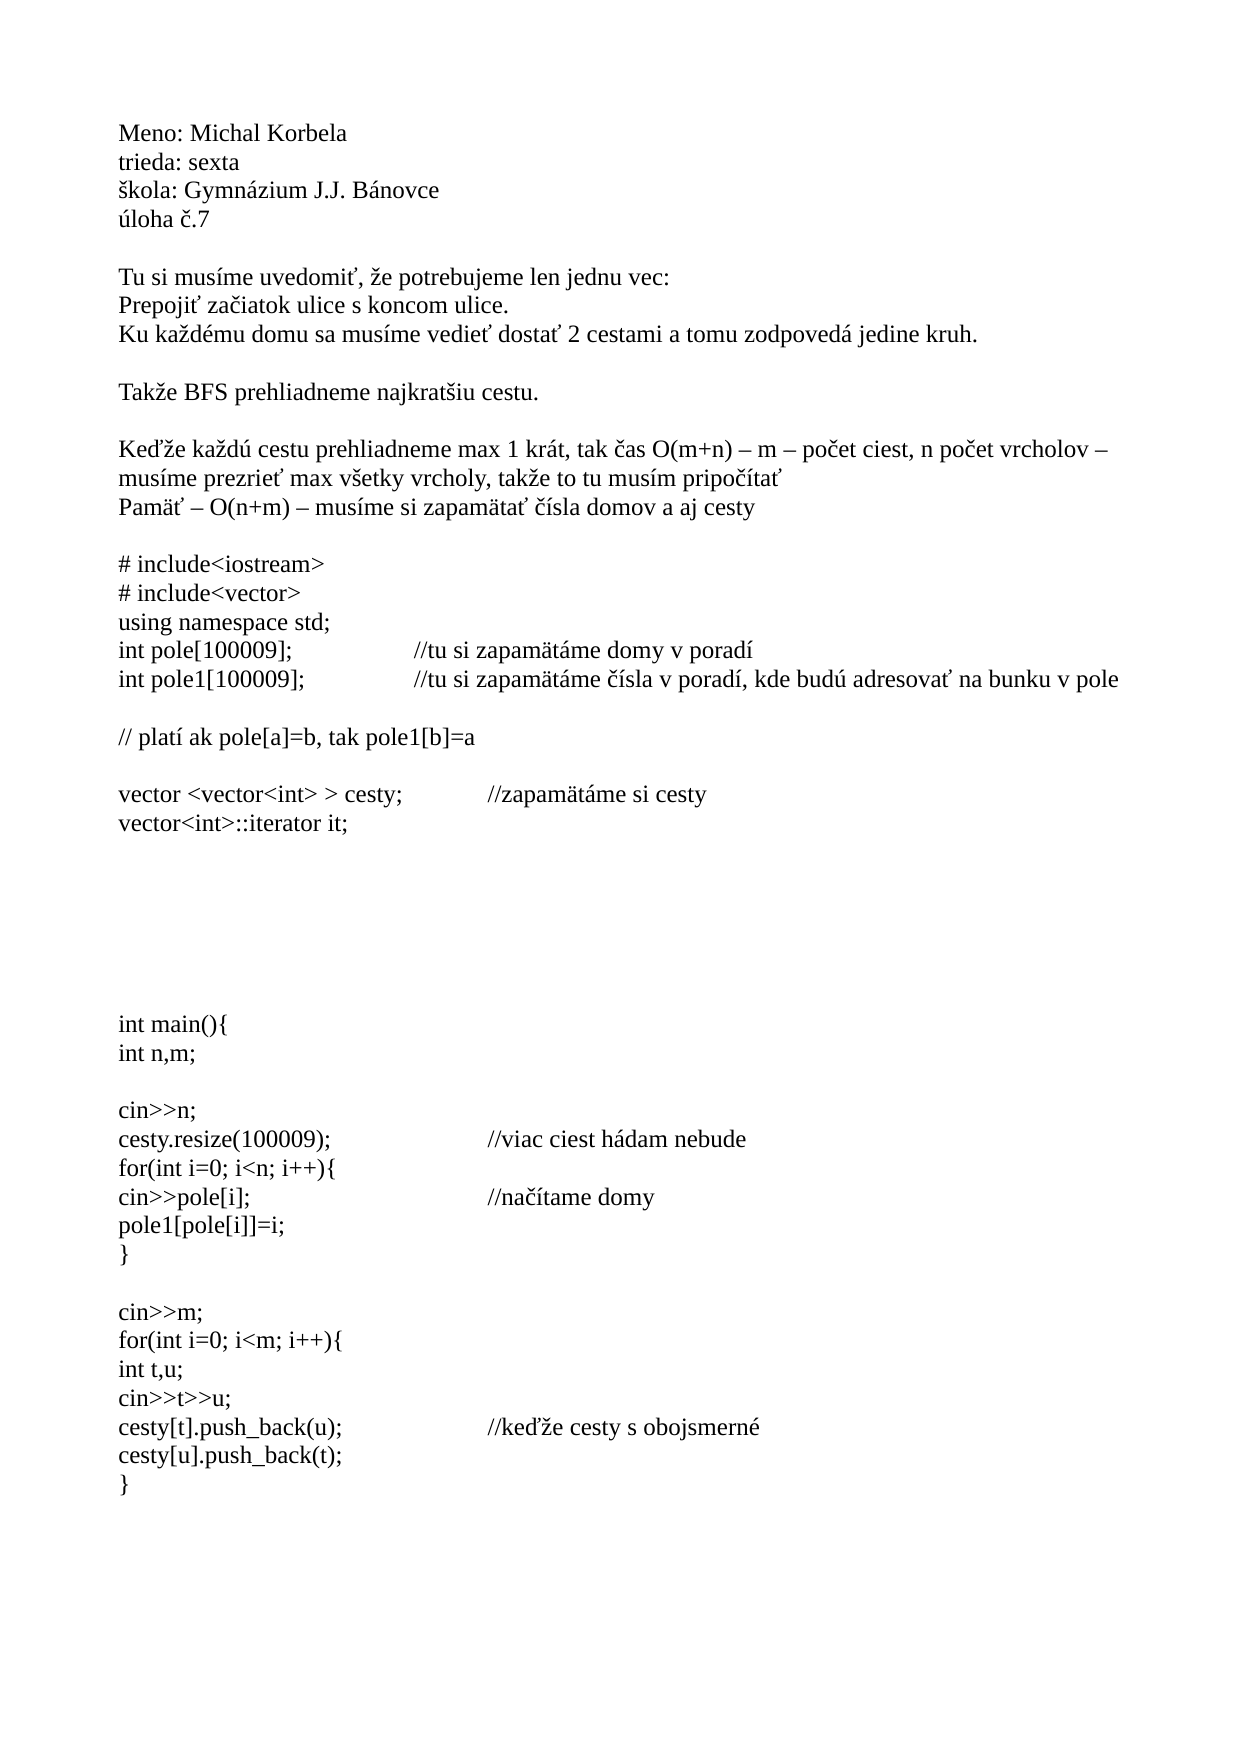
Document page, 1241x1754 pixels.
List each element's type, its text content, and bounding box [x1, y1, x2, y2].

text using namespace std; [118, 607, 1122, 636]
text Takže BFS prehliadneme najkratšiu cestu. [118, 377, 1122, 406]
text int pole[100009]; //tu si zapamätáme domy v poradí [118, 636, 1122, 664]
text cesty.resize(100009); //viac ciest hádam nebude [118, 1124, 1122, 1153]
text Keďže každú cestu prehliadneme max 1 krát, tak čas O(m+n) – m – počet ciest, n počet vrcholov – musíme prezrieť max všetky vrcholy, takže to tu musím pripočítať [118, 434, 1122, 492]
text cin>>n; [118, 1096, 1122, 1124]
text Ku každému domu sa musíme vedieť dostať 2 cestami a tomu zodpovedá jedine kruh. [118, 319, 1122, 348]
text trieda: sexta [118, 147, 1122, 176]
text int main(){ [118, 1009, 1122, 1038]
text vector<int>::iterator it; [118, 808, 1122, 837]
text int n,m; [118, 1038, 1122, 1067]
text cesty[u].push_back(t); [118, 1441, 1122, 1469]
text for(int i=0; i<n; i++){ [118, 1153, 1122, 1182]
text // platí ak pole[a]=b, tak pole1[b]=a [118, 722, 1122, 751]
text Pamäť – O(n+m) – musíme si zapamätať čísla domov a aj cesty [118, 492, 1122, 521]
text Prepojiť začiatok ulice s koncom ulice. [118, 291, 1122, 319]
text # include<vector> [118, 578, 1122, 607]
text # include<iostream> [118, 549, 1122, 578]
text pole1[pole[i]]=i; [118, 1211, 1122, 1239]
text cin>>m; [118, 1297, 1122, 1326]
text int t,u; [118, 1354, 1122, 1383]
text cesty[t].push_back(u); //keďže cesty s obojsmerné [118, 1412, 1122, 1441]
text vector <vector<int> > cesty; //zapamätáme si cesty [118, 779, 1122, 808]
text Meno: Michal Korbela [118, 118, 1122, 147]
text cin>>t>>u; [118, 1383, 1122, 1412]
text cin>>pole[i]; //načítame domy [118, 1182, 1122, 1211]
text úloha č.7 [118, 204, 1122, 233]
text Tu si musíme uvedomiť, že potrebujeme len jednu vec: [118, 262, 1122, 291]
text škola: Gymnázium J.J. Bánovce [118, 176, 1122, 204]
text } [118, 1469, 1122, 1498]
text } [118, 1239, 1122, 1268]
text int pole1[100009]; //tu si zapamätáme čísla v poradí, kde budú adresovať na bunku v pole [118, 664, 1122, 693]
text for(int i=0; i<m; i++){ [118, 1326, 1122, 1354]
